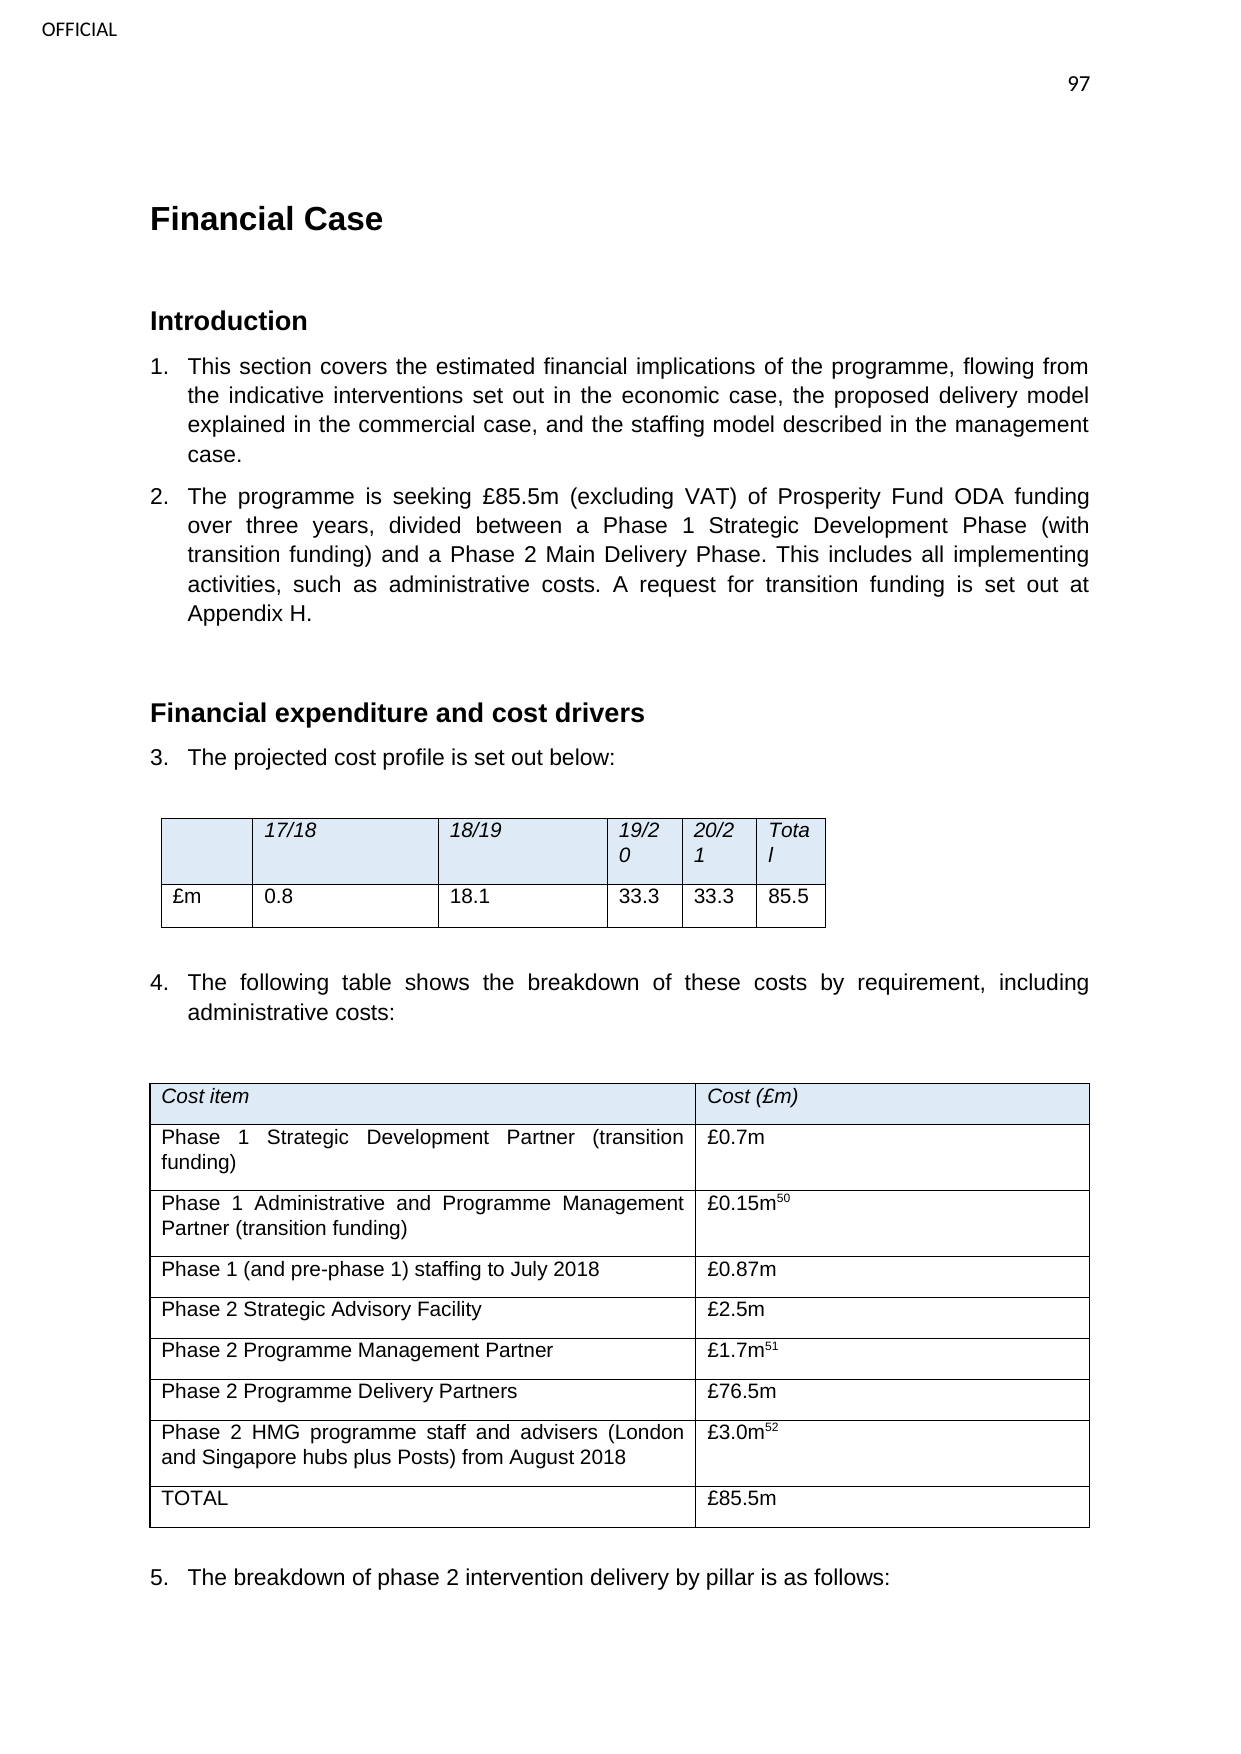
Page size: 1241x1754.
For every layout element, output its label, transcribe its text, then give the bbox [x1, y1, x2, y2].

table_cell 19/20 [608, 819, 682, 884]
table_cell 0.8 [253, 885, 438, 927]
table_cell Phase 1 Administrative and Programme Management Partner (transition funding) [151, 1191, 695, 1256]
table_cell £76.5m [696, 1380, 1089, 1420]
table_cell Phase 2 HMG programme staff and advisers (London and Singapore hubs plus Posts) from August 2018 [151, 1421, 695, 1486]
table_cell Phase 2 Programme Management Partner [151, 1339, 695, 1379]
table_cell [162, 819, 252, 884]
table_cell Total [757, 819, 825, 884]
table_header [506, 787, 607, 818]
table_cell £2.5m [696, 1298, 1089, 1338]
list This section covers the estimated financial implications of the programme, flowing from the indicative interventions set out in the economic case, the proposed delivery model explained in the commercial case, and the staffing model described in the management case. [150, 353, 1090, 467]
subtitle Financial expenditure and cost drivers [150, 698, 1090, 728]
table_cell 18/19 [439, 819, 607, 884]
table_cell Phase 2 Strategic Advisory Facility [151, 1298, 695, 1338]
list The breakdown of phase 2 intervention delivery by pillar is as follows: [150, 1564, 1090, 1590]
list The following table shows the breakdown of these costs by requirement, including administrative costs: [150, 970, 1090, 1025]
table_header Cost item [151, 1084, 695, 1124]
table_cell TOTAL [151, 1487, 695, 1527]
table_header [161, 787, 302, 818]
table_cell 33.3 [608, 885, 682, 927]
table_header [404, 787, 506, 818]
table_cell Phase 2 Programme Delivery Partners [151, 1380, 695, 1420]
table_cell £m [162, 885, 252, 927]
subtitle Financial Case [150, 200, 1090, 237]
table_cell £3.0m [696, 1421, 1089, 1486]
table_cell 17/18 [253, 819, 438, 884]
list The programme is seeking £85.5m (excluding VAT) of Prosperity Fund ODA funding over three years, divided between a Phase 1 Strategic Development Phase (with transition funding) and a Phase 2 Main Delivery Phase. This includes all implementing activities, such as administrative costs. A request for transition funding is set out at Appendix H. [150, 483, 1090, 626]
table_cell Phase 1 (and pre-phase 1) staffing to July 2018 [151, 1257, 695, 1297]
table_cell £0.87m [696, 1257, 1089, 1297]
subtitle Introduction [150, 306, 1090, 336]
table_header [303, 787, 404, 818]
table_cell £1.7m [696, 1339, 1089, 1379]
table_cell 18.1 [439, 885, 607, 927]
table_cell Phase 1 Strategic Development Partner (transition funding) [151, 1125, 695, 1190]
table_cell £0.15m [696, 1191, 1089, 1256]
table_cell 33.3 [683, 885, 756, 927]
list The projected cost profile is set out below: [150, 745, 1090, 771]
table_cell £85.5m [696, 1487, 1089, 1527]
table_cell £0.7m [696, 1125, 1089, 1190]
table_cell 20/21 [683, 819, 756, 884]
table_header Cost (£m) [696, 1084, 1089, 1124]
table_cell 85.5 [757, 885, 825, 927]
